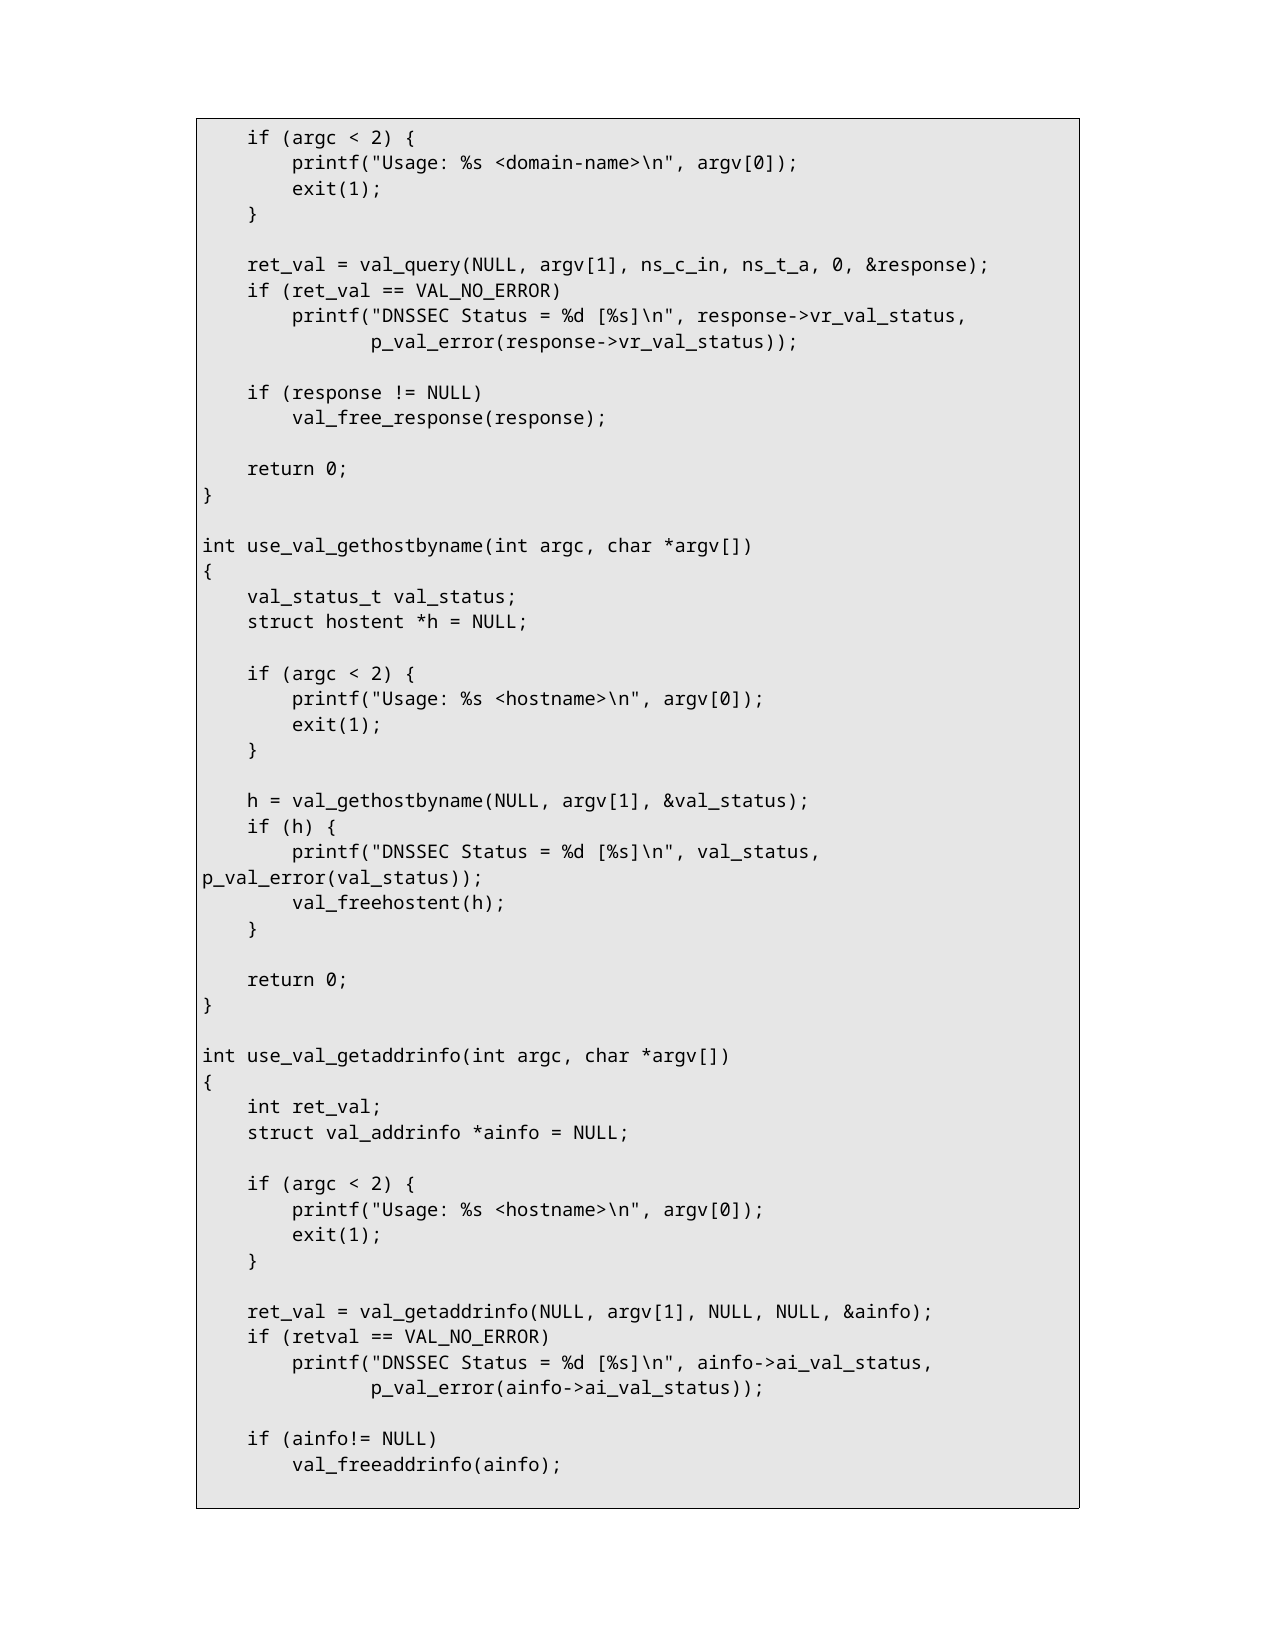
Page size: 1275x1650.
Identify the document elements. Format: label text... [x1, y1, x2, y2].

table_header if (argc < 2) { printf("Usage: %s <domain-name>\n", argv[0]); exit(1); } ret_val = val_query(NULL, argv[1], ns_c_in, ns_t_a, 0, &response); if (ret_val == VAL_NO_ERROR) printf("DNSSEC Status = %d [%s]\n", response->vr_val_status, p_val_error(response->vr_val_status)); if (response != NULL) val_free_response(response); return 0; } int use_val_gethostbyname(int argc, char *argv[]) { val_status_t val_status; struct hostent *h = NULL; if (argc < 2) { printf("Usage: %s <hostname>\n", argv[0]); exit(1); } h = val_gethostbyname(NULL, argv[1], &val_status); if (h) { printf("DNSSEC Status = %d [%s]\n", val_status, p_val_error(val_status)); val_freehostent(h); } return 0; } int use_val_getaddrinfo(int argc, char *argv[]) { int ret_val; struct val_addrinfo *ainfo = NULL; if (argc < 2) { printf("Usage: %s <hostname>\n", argv[0]); exit(1); } ret_val = val_getaddrinfo(NULL, argv[1], NULL, NULL, &ainfo); if (retval == VAL_NO_ERROR) printf("DNSSEC Status = %d [%s]\n", ainfo->ai_val_status, p_val_error(ainfo->ai_val_status)); if (ainfo!= NULL) val_freeaddrinfo(ainfo); [197, 119, 1079, 1508]
